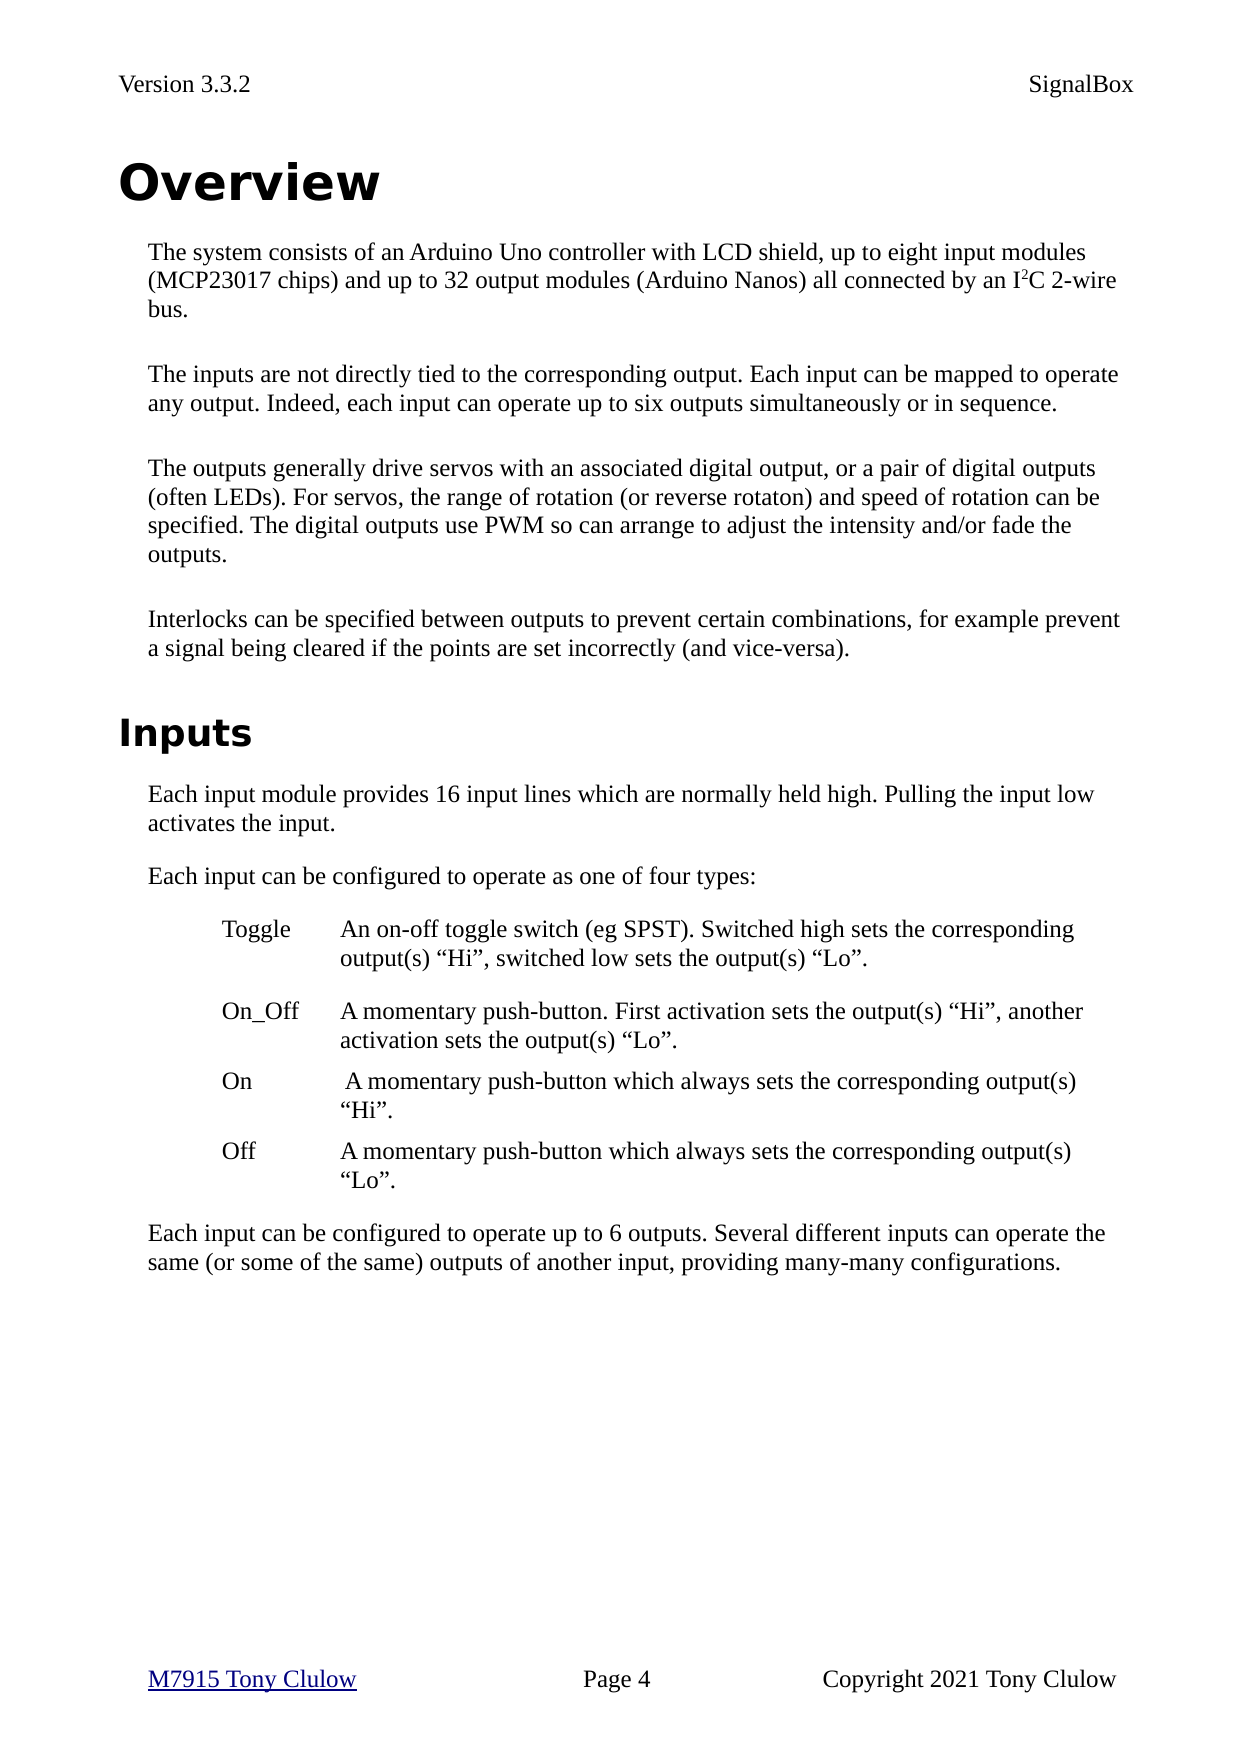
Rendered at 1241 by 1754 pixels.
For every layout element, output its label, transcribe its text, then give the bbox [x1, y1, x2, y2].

text The outputs generally drive servos with an associated digital output, or a pair of digital outputs (often LEDs). For servos, the range of rotation (or reverse rotaton) and speed of rotation can be specified. The digital outputs use PWM so can arrange to adjust the intensity and/or fade the outputs. [148, 453, 1134, 568]
text The system consists of an Arduino Uno controller with LCD shield, up to eight input modules (MCP23017 chips) and up to 32 output modules (Arduino Nanos) all connected by an I2C 2-wire bus. [148, 237, 1134, 323]
text Each input module provides 16 input lines which are normally held high. Pulling the input low activates the input. [148, 779, 1134, 837]
text On A momentary push-button which always sets the corresponding output(s) “Hi”. [222, 1066, 1134, 1124]
text Each input can be configured to operate up to 6 outputs. Several different inputs can operate the same (or some of the same) outputs of another input, providing many-many configurations. [148, 1218, 1134, 1276]
subtitle Inputs [118, 711, 1134, 755]
text On_Off A momentary push-button. First activation sets the output(s) “Hi”, another activation sets the output(s) “Lo”. [222, 996, 1134, 1054]
text Each input can be configured to operate as one of four types: [148, 861, 1134, 890]
text Off A momentary push-button which always sets the corresponding output(s) “Lo”. [222, 1136, 1134, 1194]
subtitle Overview [118, 154, 1134, 212]
text Toggle An on-off toggle switch (eg SPST). Switched high sets the corresponding output(s) “Hi”, switched low sets the output(s) “Lo”. [222, 914, 1134, 972]
text The inputs are not directly tied to the corresponding output. Each input can be mapped to operate any output. Indeed, each input can operate up to six outputs simultaneously or in sequence. [148, 359, 1134, 417]
text Interlocks can be specified between outputs to prevent certain combinations, for example prevent a signal being cleared if the points are set incorrectly (and vice-versa). [148, 604, 1134, 662]
